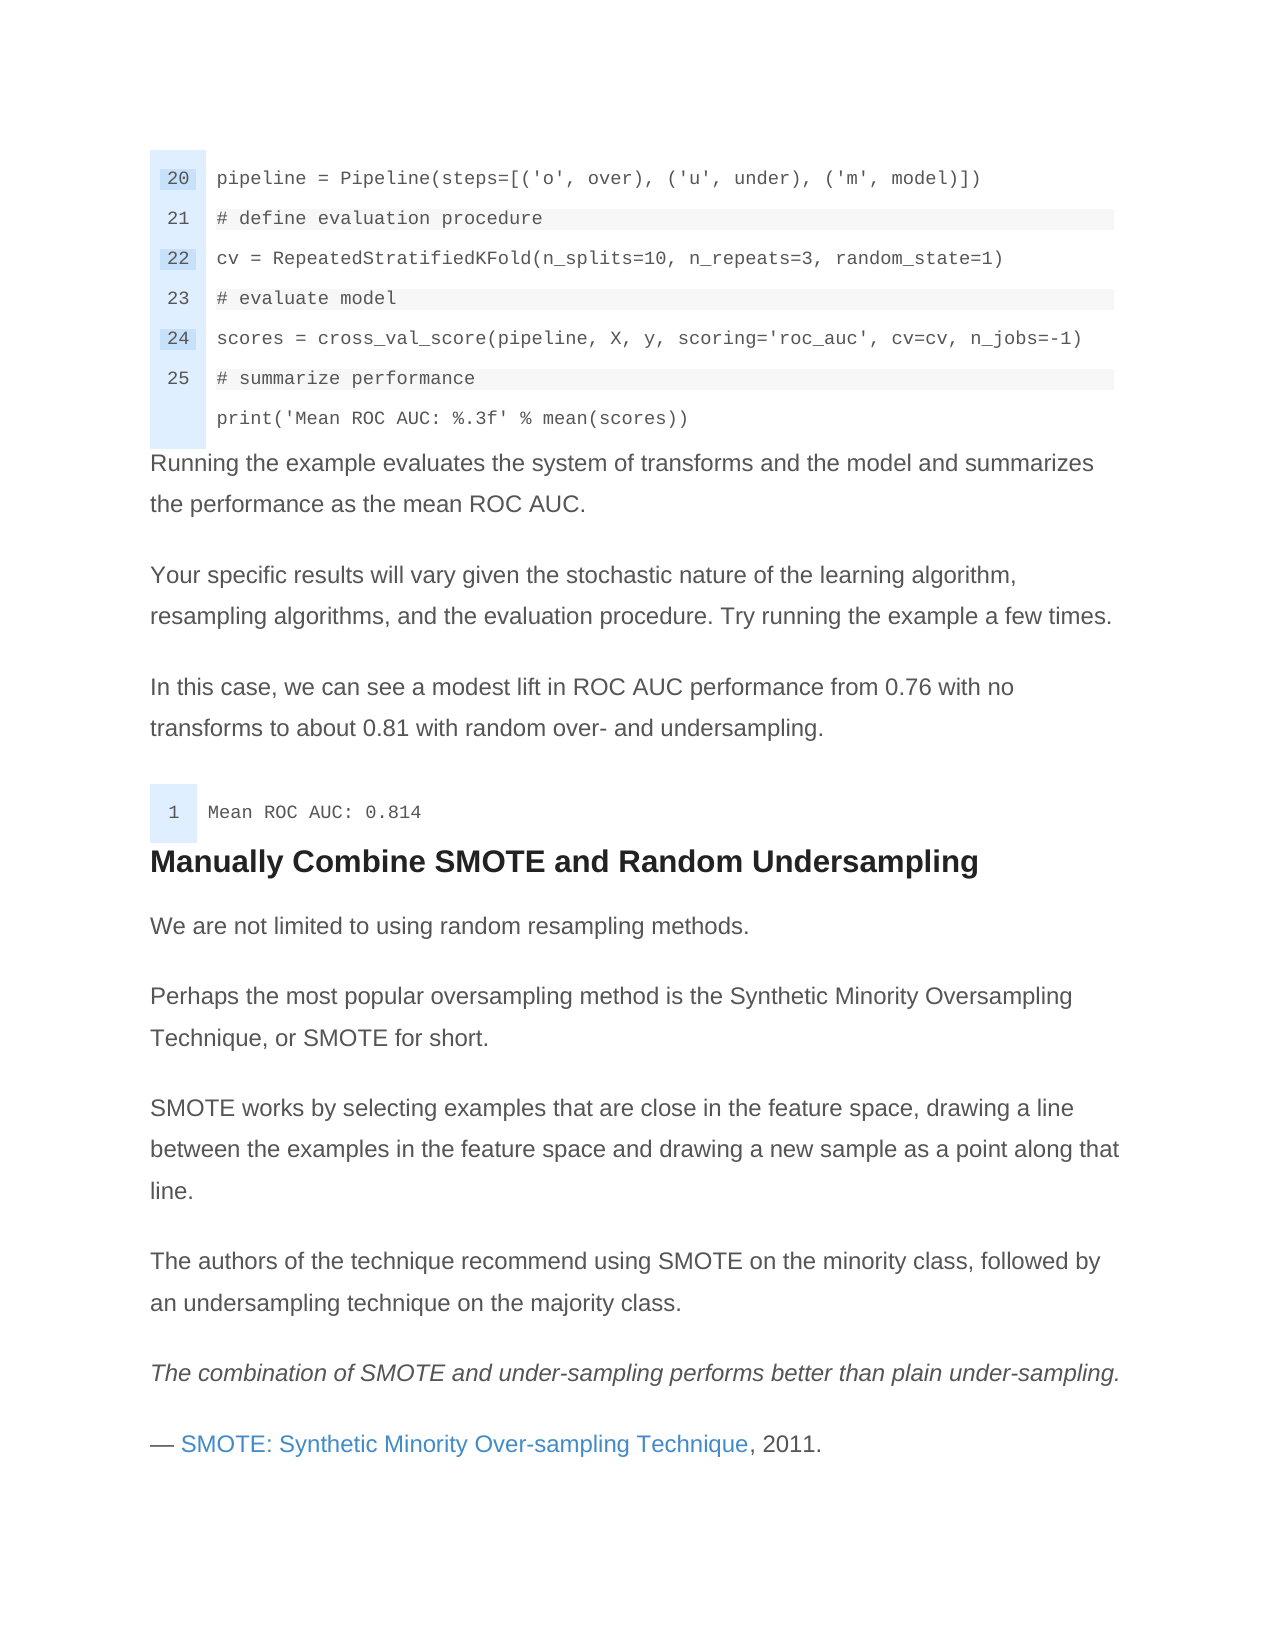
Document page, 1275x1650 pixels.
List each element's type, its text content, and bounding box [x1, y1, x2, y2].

text In this case, we can see a modest lift in ROC AUC performance from 0.76 with no transforms to about 0.81 with random over- and undersampling. [150, 672, 1125, 741]
subtitle Manually Combine SMOTE and Random Undersampling [150, 843, 1125, 879]
table_header 20 21 22 23 24 25 [150, 150, 206, 449]
text — SMOTE: Synthetic Minority Over-sampling Technique, 2011. [150, 1429, 1125, 1457]
table_header pipeline = Pipeline(steps=[('o', over), ('u', under), ('m', model)]) # define evaluation procedure cv = RepeatedStratifiedKFold(n_splits=10, n_repeats=3, random_state=1) # evaluate model scores = cross_val_score(pipeline, X, y, scoring='roc_auc', cv=cv, n_jobs=-1) # summarize performance print('Mean ROC AUC: %.3f' % mean(scores)) [206, 150, 1125, 449]
table_header 1 [150, 784, 197, 843]
table_header Mean ROC AUC: 0.814 [197, 784, 1125, 843]
text Running the example evaluates the system of transforms and the model and summarizes the performance as the mean ROC AUC. [150, 449, 1125, 518]
text We are not limited to using random resampling methods. [150, 912, 1125, 939]
text The combination of SMOTE and under-sampling performs better than plain under-sampling. [150, 1359, 1125, 1387]
text Perhaps the most popular oversampling method is the Synthetic Minority Oversampling Technique, or SMOTE for short. [150, 982, 1125, 1051]
text The authors of the technique recommend using SMOTE on the minority class, followed by an undersampling technique on the majority class. [150, 1247, 1125, 1316]
text Your specific results will vary given the stochastic nature of the learning algorithm, resampling algorithms, and the evaluation procedure. Try running the example a few times. [150, 561, 1125, 629]
text SMOTE works by selecting examples that are close in the feature space, drawing a line between the examples in the feature space and drawing a new sample as a point along that line. [150, 1094, 1125, 1204]
